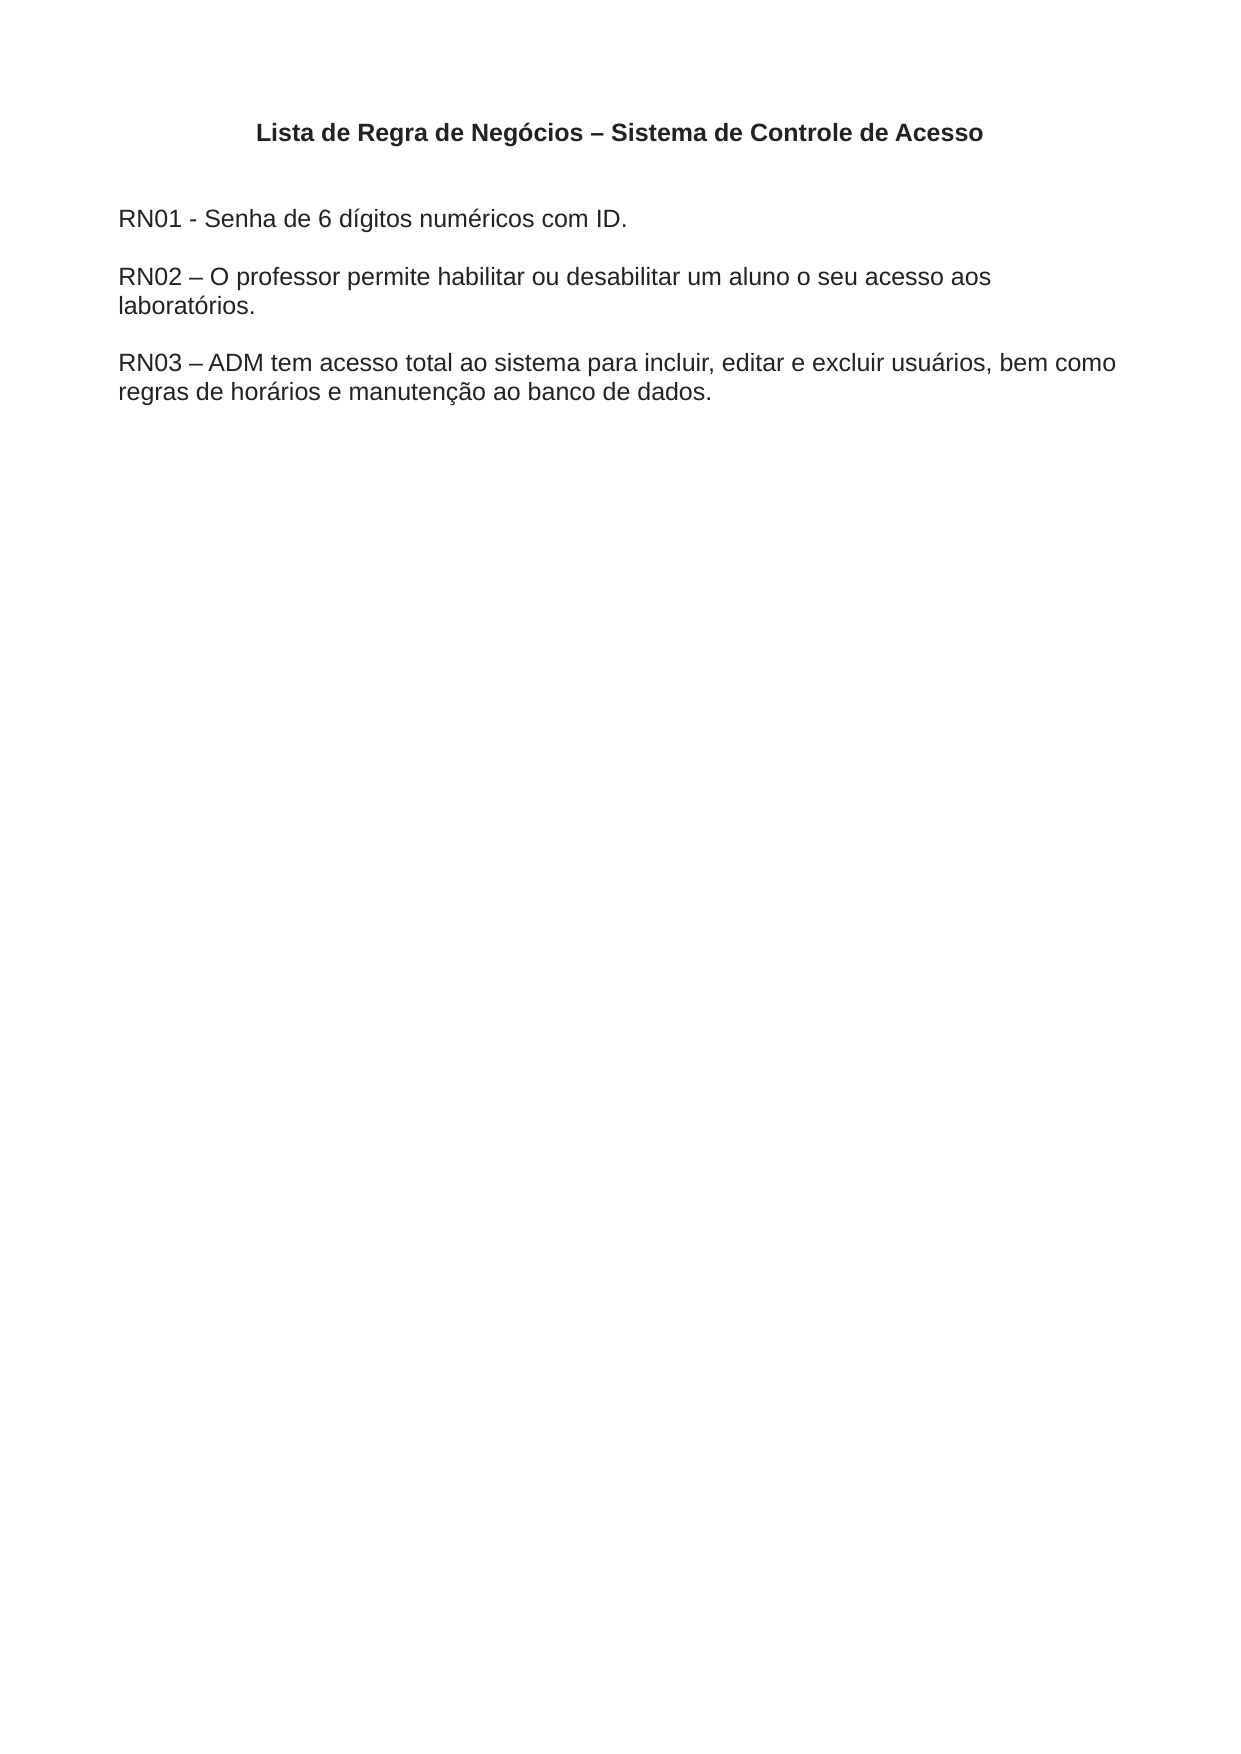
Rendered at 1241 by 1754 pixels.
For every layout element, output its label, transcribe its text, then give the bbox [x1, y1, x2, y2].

text RN02 – O professor permite habilitar ou desabilitar um aluno o seu acesso aos laboratórios. [118, 262, 1122, 319]
text Lista de Regra de Negócios – Sistema de Controle de Acesso [118, 118, 1122, 147]
text RN01 - Senha de 6 dígitos numéricos com ID. [118, 204, 1122, 233]
text RN03 – ADM tem acesso total ao sistema para incluir, editar e excluir usuários, bem como regras de horários e manutenção ao banco de dados. [118, 348, 1122, 406]
